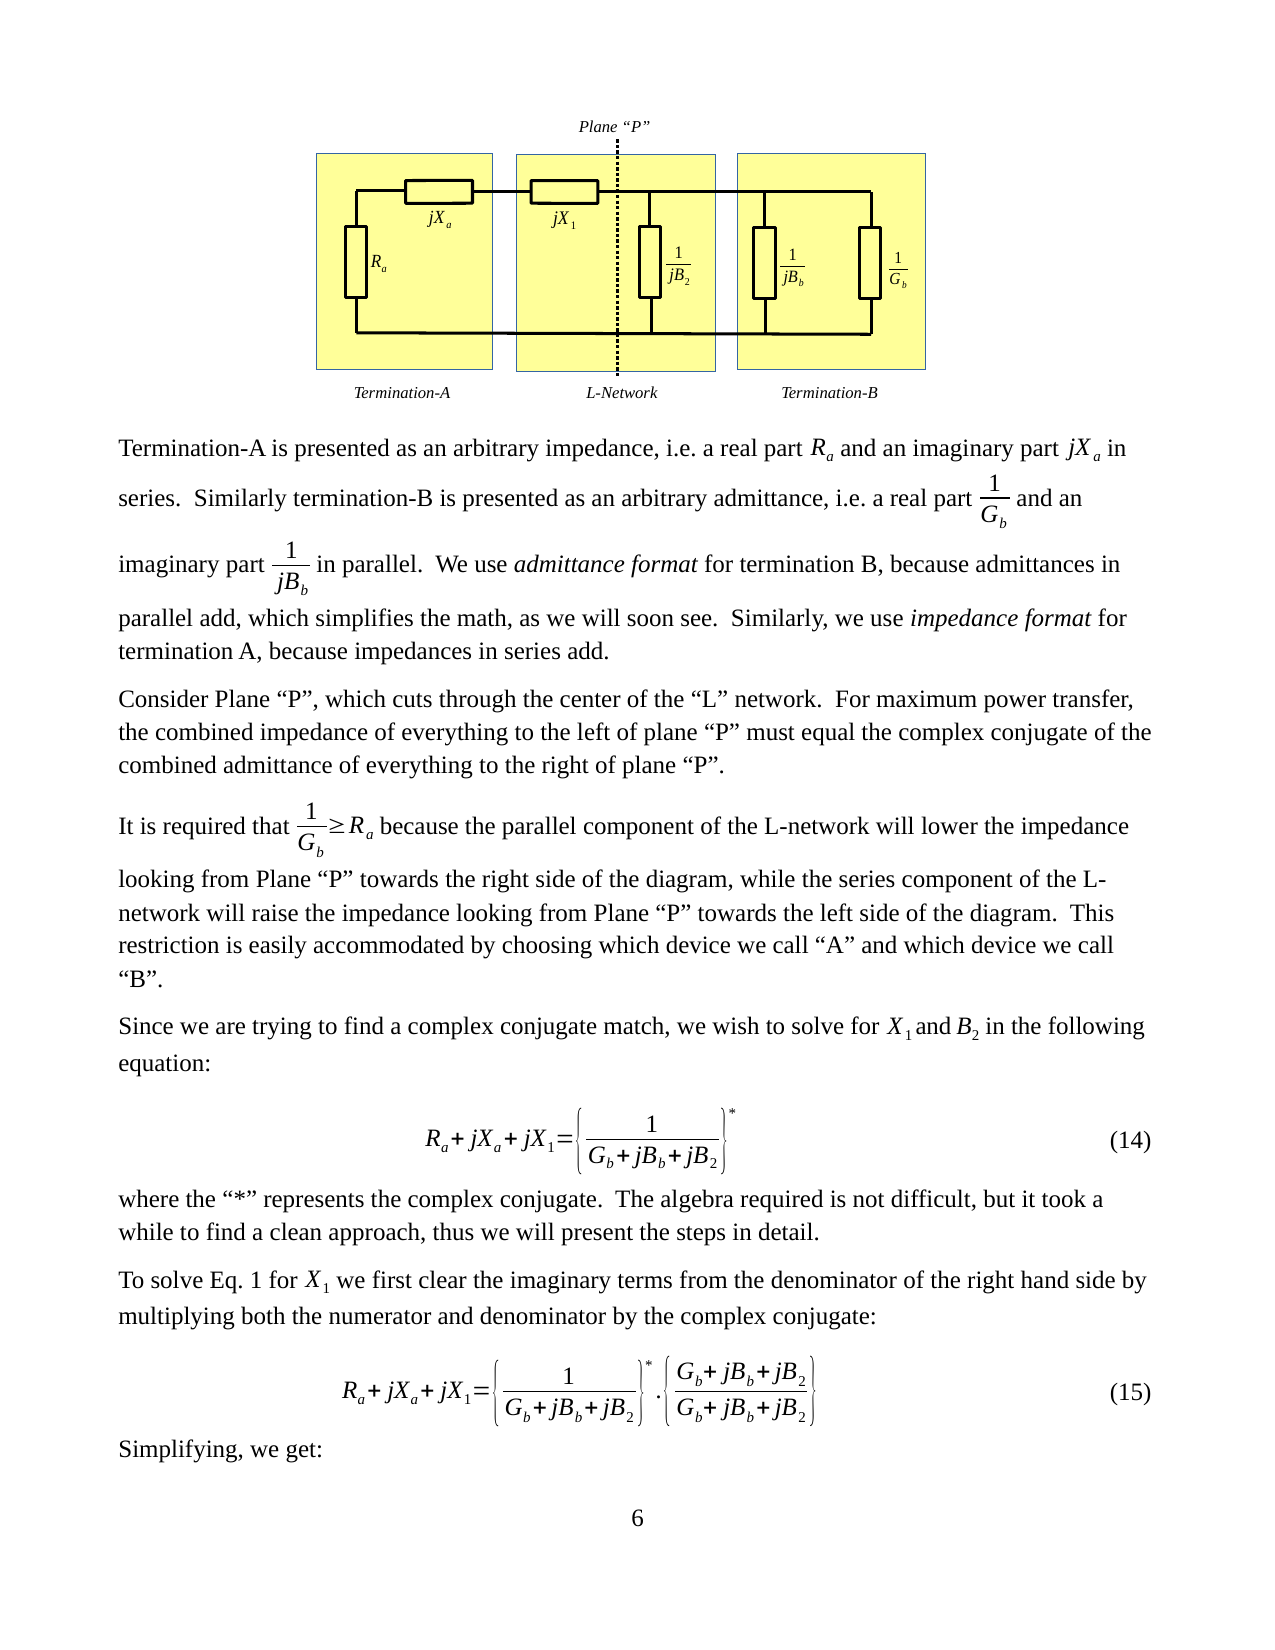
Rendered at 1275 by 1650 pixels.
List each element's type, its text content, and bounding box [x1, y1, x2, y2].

text where the “*” represents the complex conjugate. The algebra required is not difficult, but it took a while to find a clean approach, thus we will present the steps in detail. [118, 1184, 1157, 1246]
table_header (14) [1041, 1096, 1157, 1184]
table_header [118, 1096, 1041, 1184]
text Termination-A is presented as an arbitrary impedance, i.e. a real partand an imaginary partin series. Similarly termination-B is presented as an arbitrary admittance, i.e. a real partand an imaginary partin parallel. We use admittance format for termination B, because admittances in parallel add, which simplifies the math, as we will soon see. Similarly, we use impedance format for termination A, because impedances in series add. [118, 118, 1157, 665]
text Since we are trying to find a complex conjugate match, we wish to solve forin the following equation: [118, 1011, 1157, 1077]
table_header [118, 1349, 1041, 1434]
text Simplifying, we get: [118, 1434, 1157, 1462]
text To solve Eq. 1 forwe first clear the imaginary terms from the denominator of the right hand side by multiplying both the numerator and denominator by the complex conjugate: [118, 1265, 1157, 1330]
text It is required thatbecause the parallel component of the L-network will lower the impedance looking from Plane “P” towards the right side of the diagram, while the series component of the L-network will raise the impedance looking from Plane “P” towards the left side of the diagram. This restriction is easily accommodated by choosing which device we call “A” and which device we call “B”. [118, 798, 1157, 992]
text Consider Plane “P”, which cuts through the center of the “L” network. For maximum power transfer, the combined impedance of everything to the left of plane “P” must equal the complex conjugate of the combined admittance of everything to the right of plane “P”. [118, 684, 1157, 779]
table_header (15) [1041, 1349, 1157, 1434]
